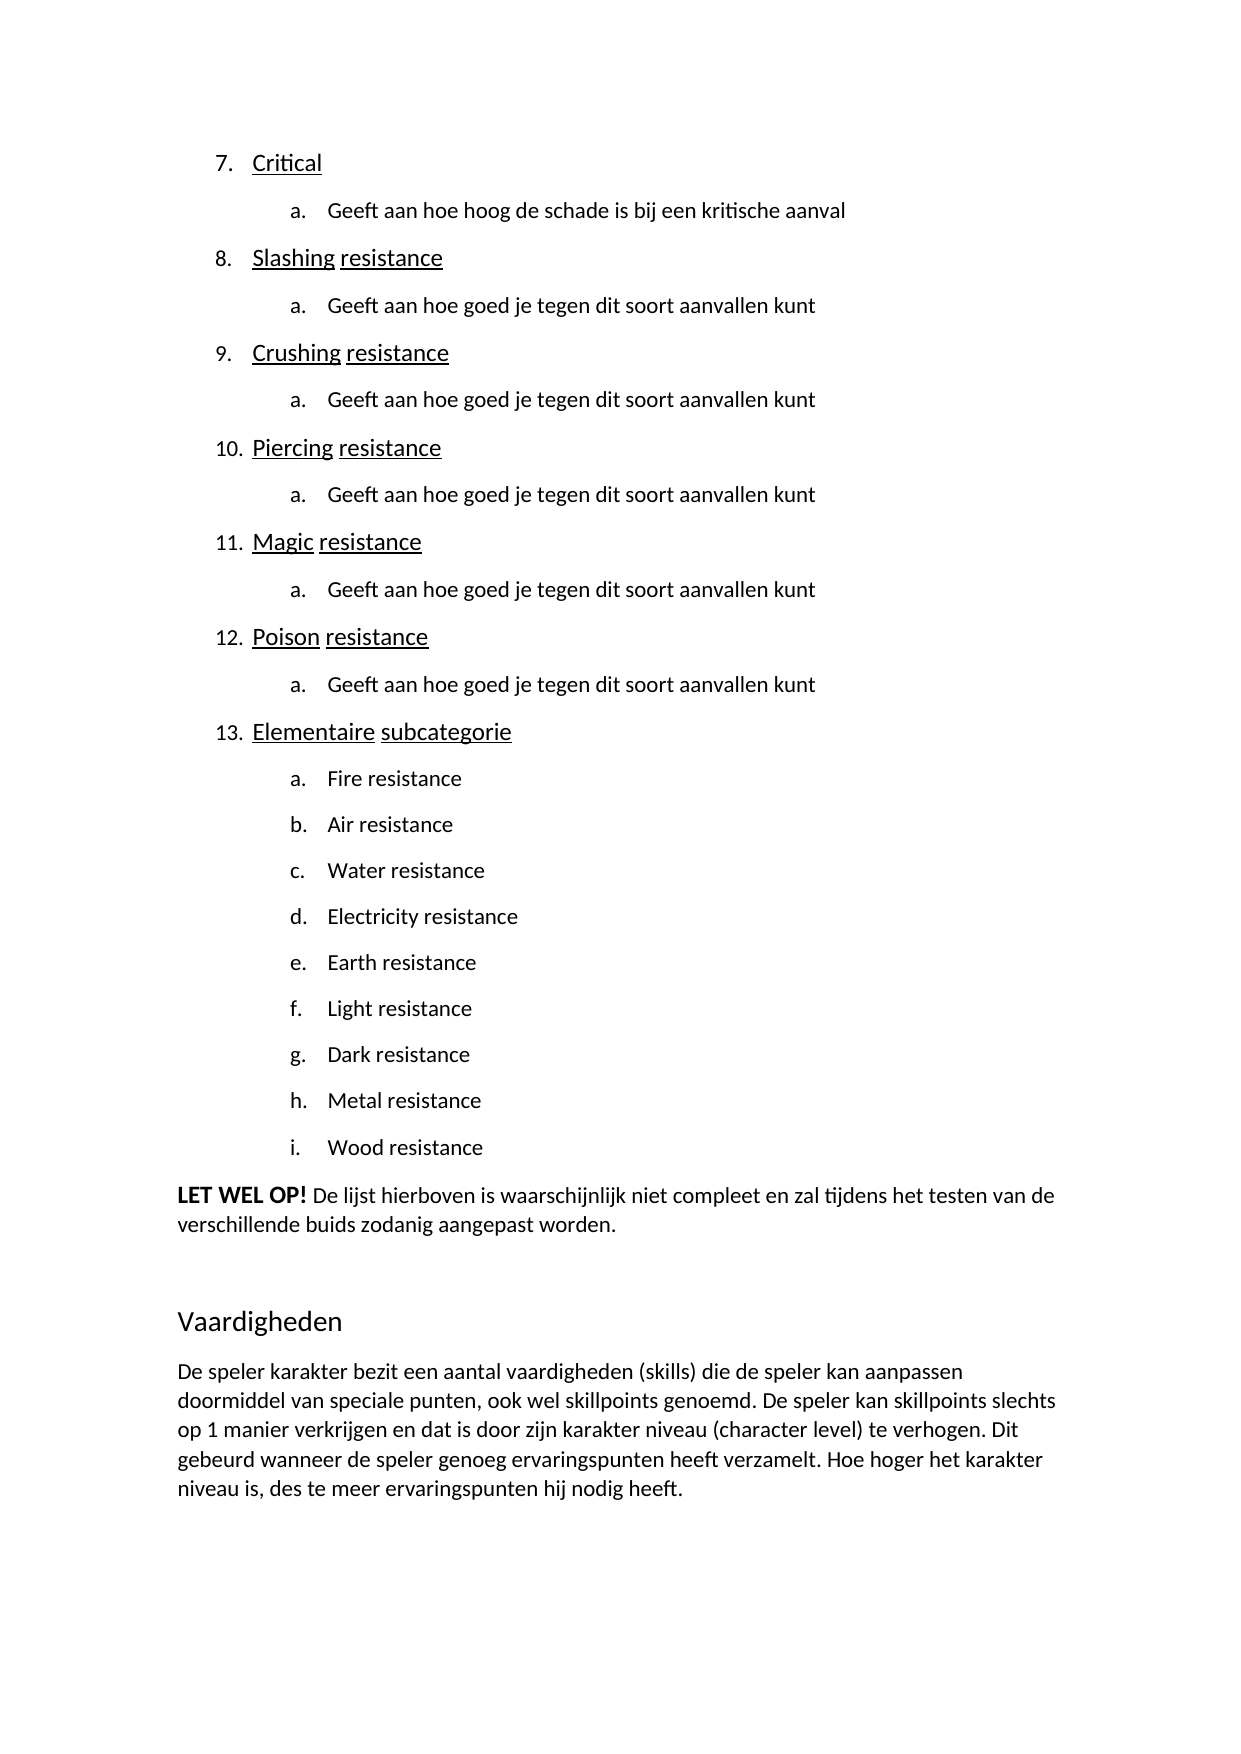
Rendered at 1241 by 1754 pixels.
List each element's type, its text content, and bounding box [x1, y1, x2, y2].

list Critical [215, 148, 1063, 178]
list Poison resistance [215, 621, 1063, 652]
list Magic resistance [215, 526, 1063, 557]
list Slashing resistance [215, 242, 1063, 273]
list Air resistance [290, 810, 1063, 838]
list Light resistance [290, 994, 1063, 1023]
text Vaardigheden [177, 1303, 1063, 1338]
text LET WEL OP! De lijst hierboven is waarschijnlijk niet compleet en zal tijdens het testen van de verschillende buids zodanig aangepast worden. [177, 1179, 1063, 1239]
list Wood resistance [290, 1133, 1063, 1161]
list Fire resistance [290, 764, 1063, 792]
list Geeft aan hoe goed je tegen dit soort aanvallen kunt [290, 386, 1063, 414]
list Geeft aan hoe hoog de schade is bij een kritische aanval [290, 196, 1063, 224]
list Geeft aan hoe goed je tegen dit soort aanvallen kunt [290, 575, 1063, 603]
list Metal resistance [290, 1087, 1063, 1115]
list Earth resistance [290, 948, 1063, 977]
list Dark resistance [290, 1041, 1063, 1069]
list Piercing resistance [215, 432, 1063, 462]
list Elementaire subcategorie [215, 716, 1063, 746]
text De speler karakter bezit een aantal vaardigheden (skills) die de speler kan aanpassen doormiddel van speciale punten, ook wel skillpoints genoemd. De speler kan skillpoints slechts op 1 manier verkrijgen en dat is door zijn karakter niveau (character level) te verhogen. Dit gebeurd wanneer de speler genoeg ervaringspunten heeft verzamelt. Hoe hoger het karakter niveau is, des te meer ervaringspunten hij nodig heeft. [177, 1357, 1063, 1502]
list Electricity resistance [290, 902, 1063, 931]
list Geeft aan hoe goed je tegen dit soort aanvallen kunt [290, 480, 1063, 508]
list Crushing resistance [215, 337, 1063, 367]
list Water resistance [290, 856, 1063, 884]
list Geeft aan hoe goed je tegen dit soort aanvallen kunt [290, 670, 1063, 698]
list Geeft aan hoe goed je tegen dit soort aanvallen kunt [290, 291, 1063, 319]
